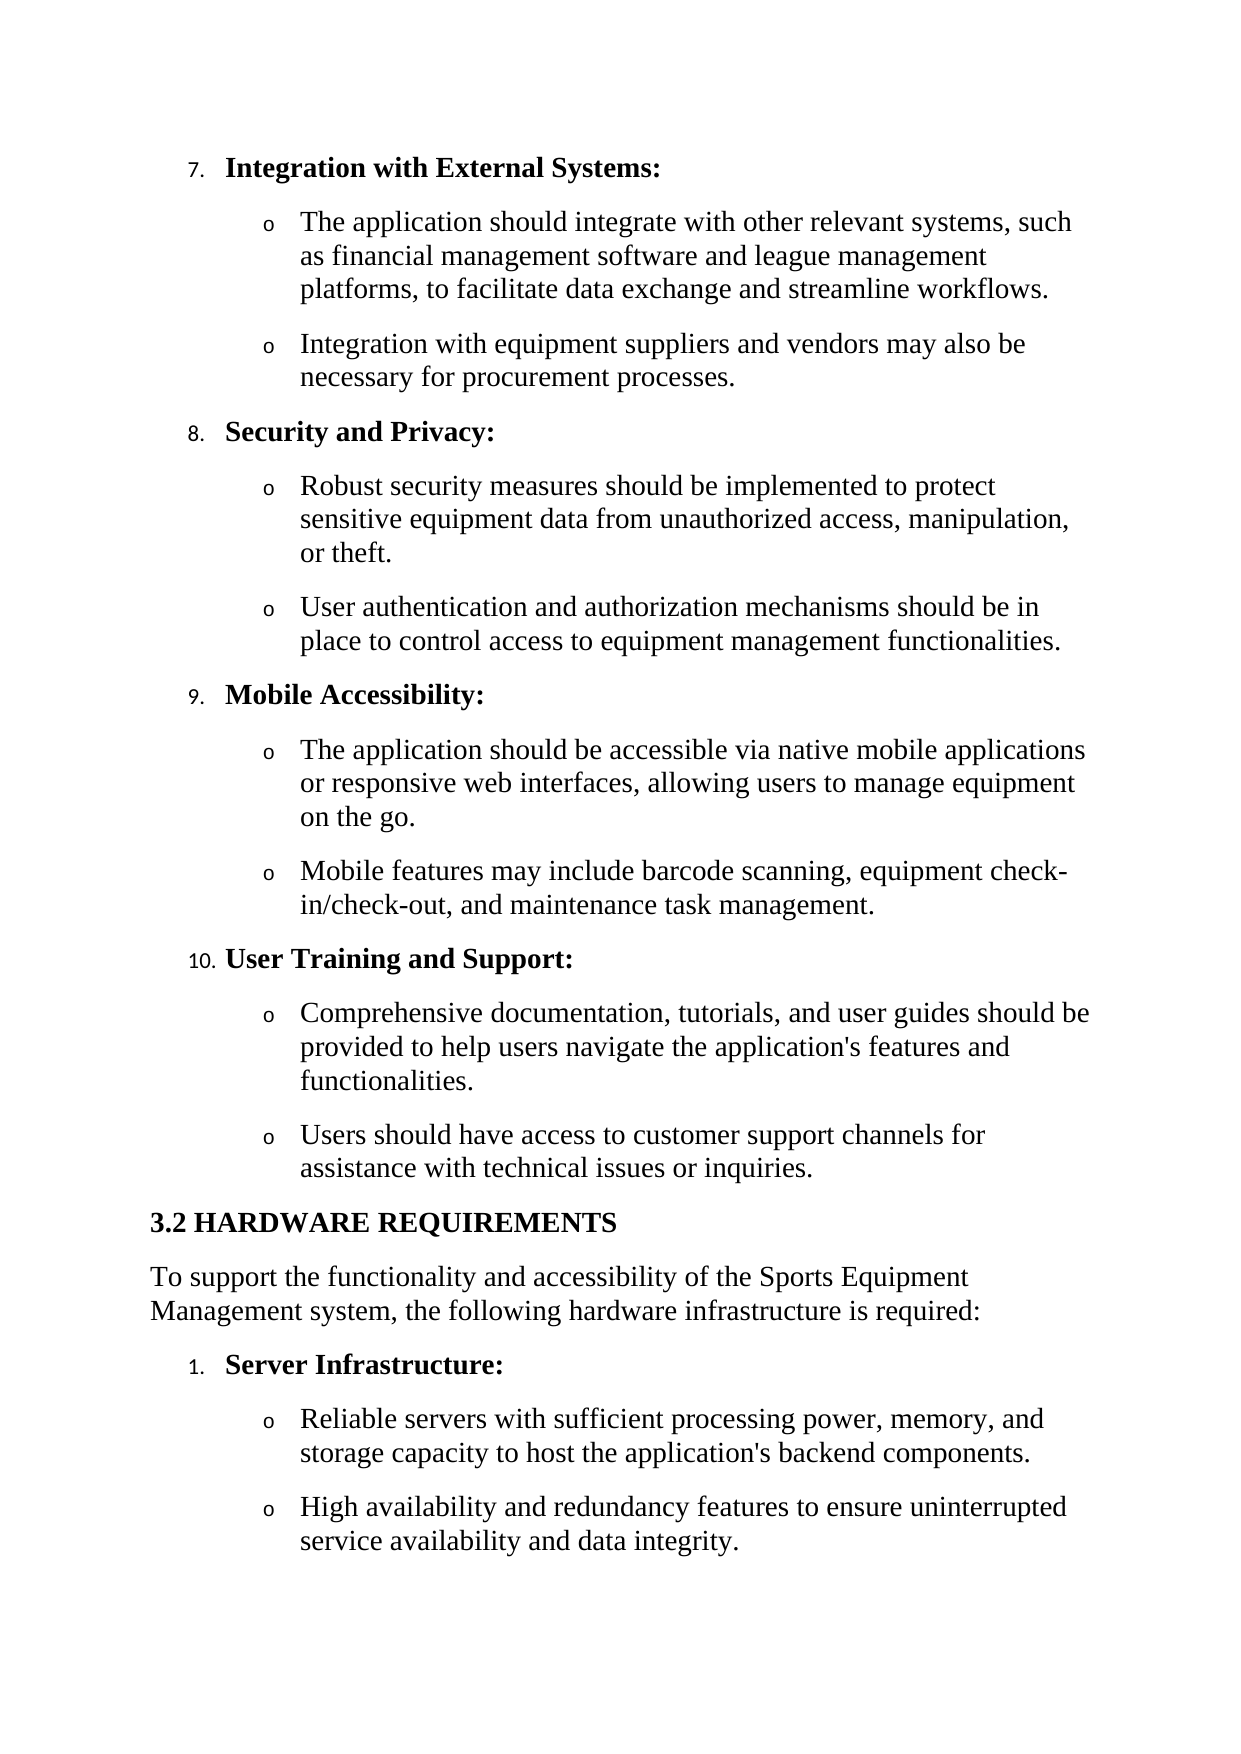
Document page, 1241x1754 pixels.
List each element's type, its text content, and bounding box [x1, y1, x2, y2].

text To support the functionality and accessibility of the Sports Equipment Management system, the following hardware infrastructure is required: [150, 1259, 1090, 1326]
list The application should be accessible via native mobile applications or responsive web interfaces, allowing users to manage equipment on the go. [262, 732, 1090, 832]
list Mobile Accessibility: [187, 677, 1090, 711]
list Robust security measures should be implemented to protect sensitive equipment data from unauthorized access, manipulation, or theft. [262, 468, 1090, 569]
list Integration with equipment suppliers and vendors may also be necessary for procurement processes. [262, 326, 1090, 393]
list Comprehensive documentation, tutorials, and user guides should be provided to help users navigate the application's features and functionalities. [262, 996, 1090, 1096]
list Server Infrastructure: [187, 1347, 1090, 1381]
list Users should have access to customer support channels for assistance with technical issues or inquiries. [262, 1117, 1090, 1184]
list The application should integrate with other relevant systems, such as financial management software and league management platforms, to facilitate data exchange and streamline workflows. [262, 204, 1090, 305]
list Reliable servers with sufficient processing power, memory, and storage capacity to host the application's backend components. [262, 1402, 1090, 1469]
list Mobile features may include barcode scanning, equipment check-in/check-out, and maintenance task management. [262, 853, 1090, 920]
list Integration with External Systems: [187, 150, 1090, 183]
list High availability and redundancy features to ensure uninterrupted service availability and data integrity. [262, 1489, 1090, 1557]
list Security and Privacy: [187, 414, 1090, 447]
list User Training and Support: [187, 941, 1090, 975]
text 3.2 HARDWARE REQUIREMENTS [150, 1205, 1090, 1238]
list User authentication and authorization mechanisms should be in place to control access to equipment management functionalities. [262, 589, 1090, 657]
